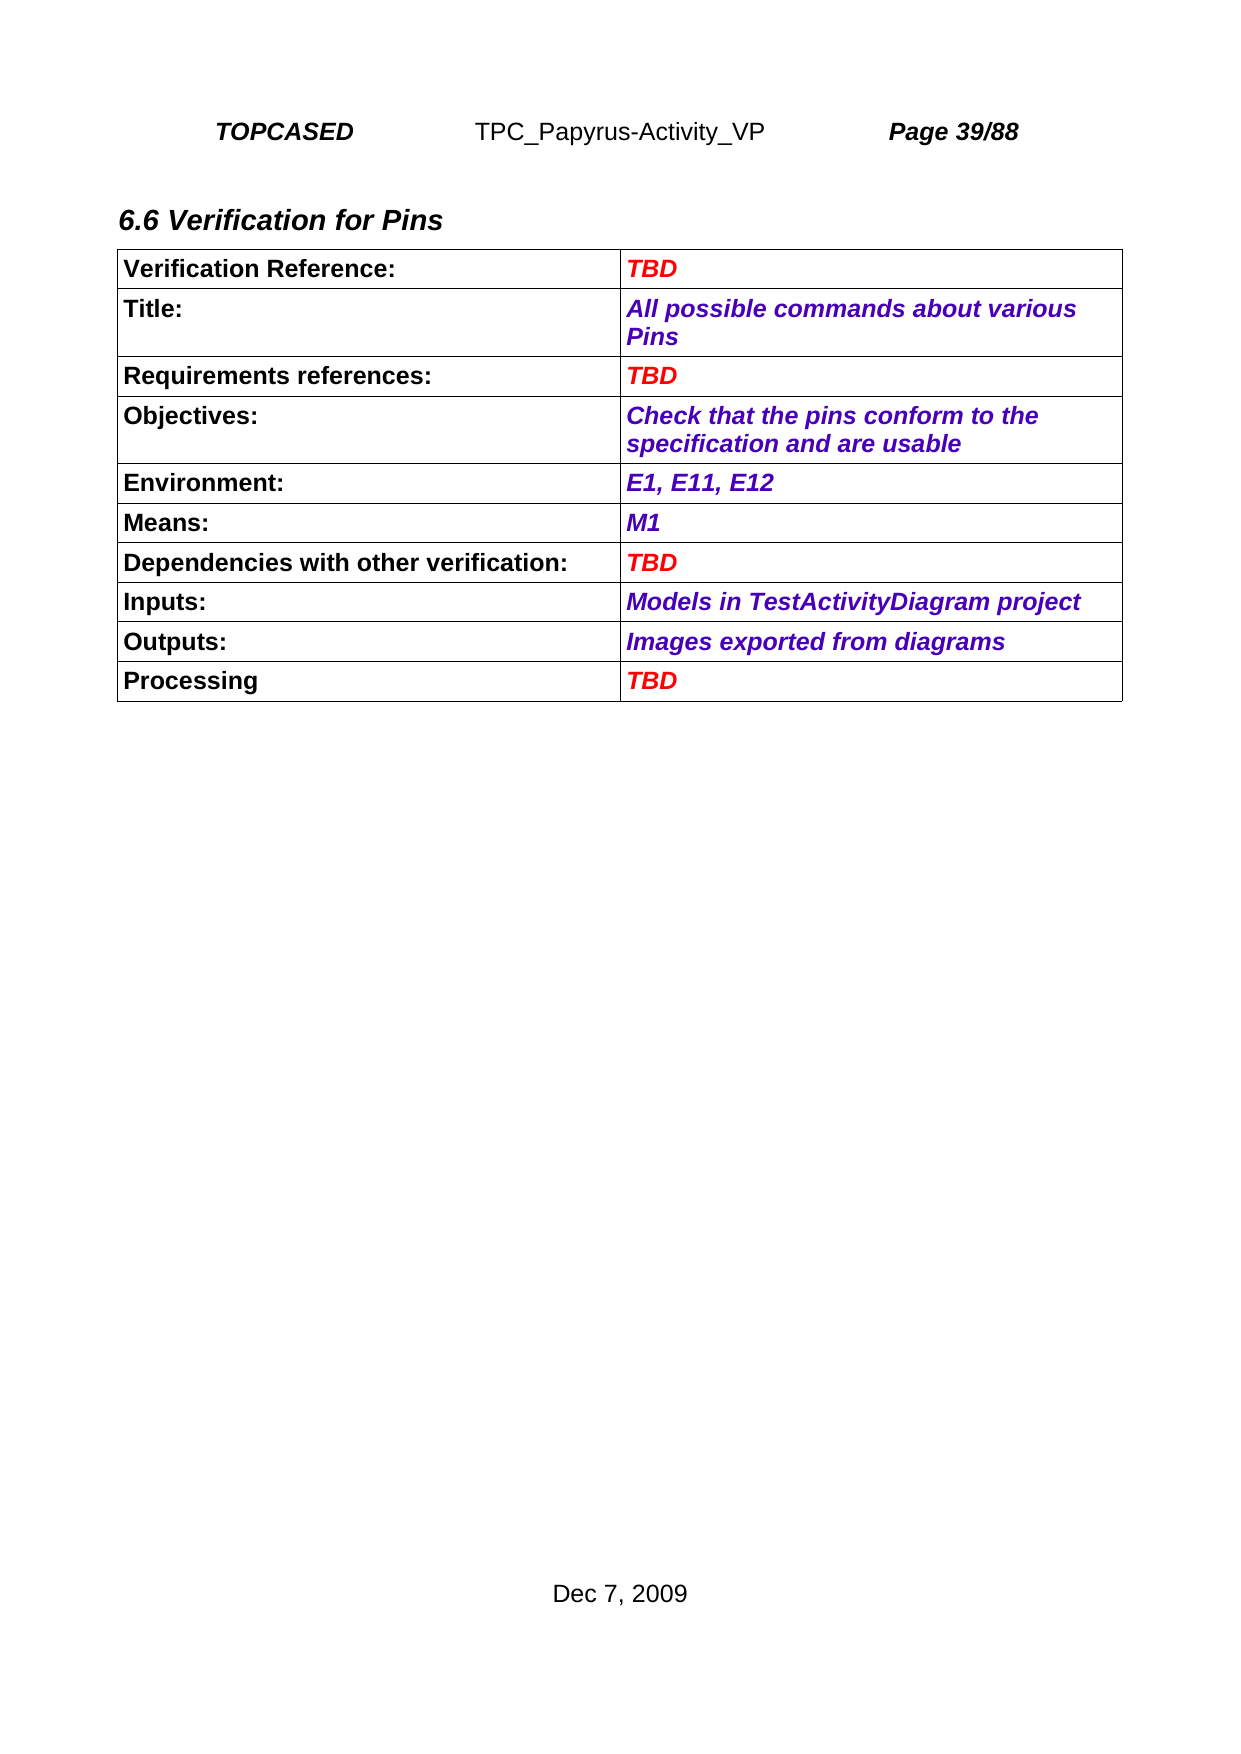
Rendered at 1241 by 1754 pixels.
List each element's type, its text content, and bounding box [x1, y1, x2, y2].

table_cell Environment: [118, 464, 620, 503]
table_cell TBD [621, 543, 1122, 582]
table_cell E1, E11, E12 [621, 464, 1122, 503]
table_cell Requirements references: [118, 357, 620, 396]
table_cell All possible commands about various Pins [621, 289, 1122, 356]
subtitle Verification for Pins [118, 204, 1122, 236]
table_header Verification Reference: [118, 250, 620, 288]
table_cell TBD [621, 357, 1122, 396]
table_cell TBD [621, 662, 1122, 701]
table_cell Inputs: [118, 583, 620, 621]
table_cell Check that the pins conform to the specification and are usable [621, 397, 1122, 463]
table_cell Images exported from diagrams [621, 622, 1122, 661]
table_cell Outputs: [118, 622, 620, 661]
table_cell Processing [118, 662, 620, 701]
table_cell Means: [118, 504, 620, 542]
table_cell Dependencies with other verification: [118, 543, 620, 582]
table_cell M1 [621, 504, 1122, 542]
table_header TBD [621, 250, 1122, 288]
table_cell Title: [118, 289, 620, 356]
table_cell Models in TestActivityDiagram project [621, 583, 1122, 621]
table_cell Objectives: [118, 397, 620, 463]
